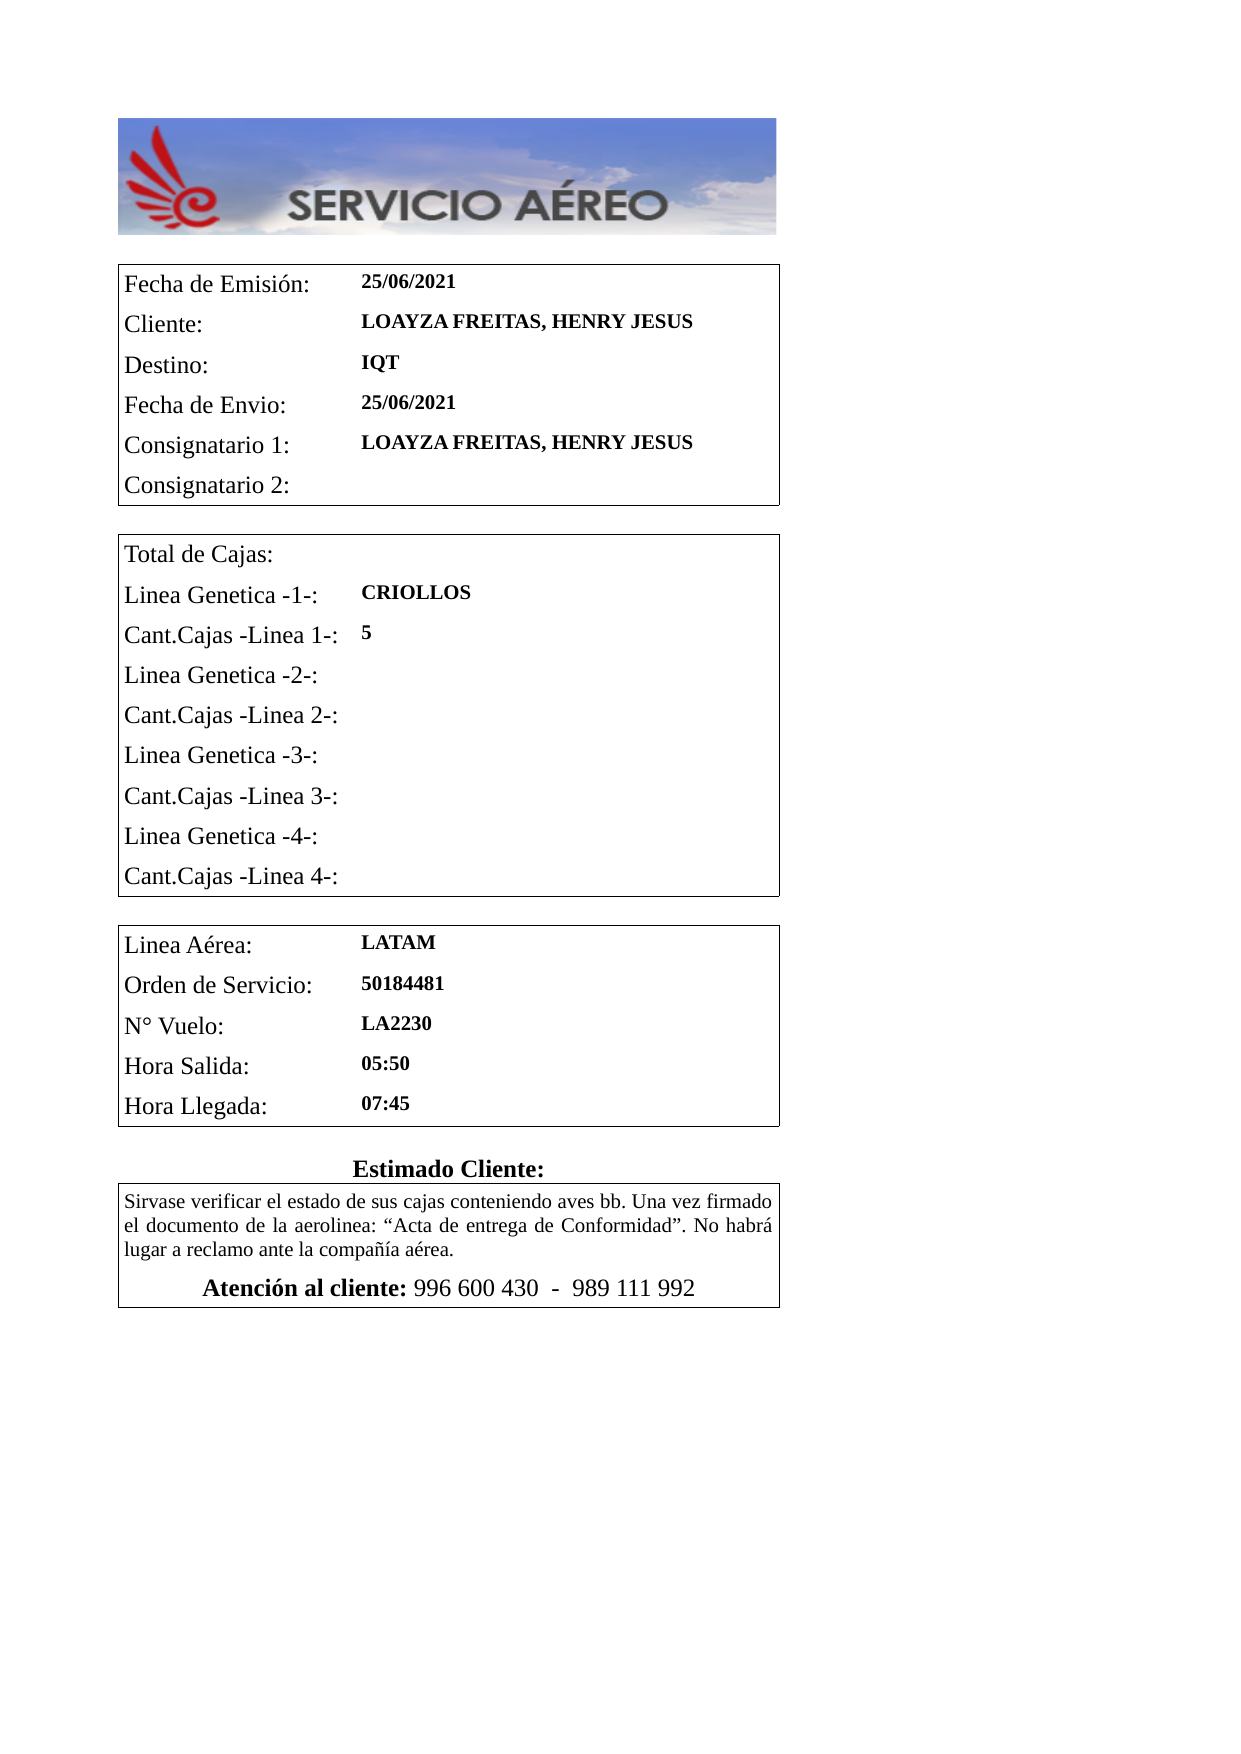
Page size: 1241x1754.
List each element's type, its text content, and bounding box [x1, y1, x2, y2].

table_cell Cliente: [119, 304, 356, 344]
table_cell Fecha de Envio: [119, 384, 356, 424]
table_cell Hora Llegada: [119, 1085, 356, 1126]
table_cell N° Vuelo: [119, 1005, 356, 1045]
table_cell [356, 855, 779, 896]
table_header Fecha de Emisión: [119, 265, 356, 304]
table_cell 5 [356, 614, 779, 654]
table_cell [356, 695, 779, 735]
table_cell Linea Genetica -1-: [119, 574, 356, 614]
table_cell 25/06/2021 [356, 384, 779, 424]
table_cell IQT [356, 344, 779, 384]
table_cell Cant.Cajas -Linea 2-: [119, 695, 356, 735]
table_cell [356, 465, 779, 505]
table_cell LA2230 [356, 1005, 779, 1045]
table_cell Estimado Cliente: [118, 1127, 779, 1183]
table_cell Linea Genetica -4-: [119, 815, 356, 855]
table_cell LATAM [356, 926, 779, 965]
table_cell [356, 897, 779, 924]
table_cell Total de Cajas: [119, 535, 356, 574]
table_header 25/06/2021 [356, 265, 779, 304]
table_cell Sirvase verificar el estado de sus cajas conteniendo aves bb. Una vez firmado el documento de la aerolinea: “Acta de entrega de Conformidad”. No habrá lugar a reclamo ante la compañía aérea. [119, 1184, 779, 1267]
table_cell [356, 815, 779, 855]
table_cell CRIOLLOS [356, 574, 779, 614]
table_cell Hora Salida: [119, 1045, 356, 1085]
table_cell 50184481 [356, 965, 779, 1005]
table_cell Consignatario 2: [119, 465, 356, 505]
table_cell [356, 654, 779, 694]
table_cell Consignatario 1: [119, 424, 356, 464]
table_cell 05:50 [356, 1045, 779, 1085]
table_cell [356, 506, 779, 534]
table_cell [118, 897, 356, 924]
table_cell 07:45 [356, 1085, 779, 1126]
table_cell Linea Genetica -3-: [119, 735, 356, 775]
table_cell Linea Genetica -2-: [119, 654, 356, 694]
table_cell Cant.Cajas -Linea 3-: [119, 775, 356, 815]
table_cell Cant.Cajas -Linea 4-: [119, 855, 356, 896]
table_cell Atención al cliente: 996 600 430 - 989 111 992 [119, 1267, 779, 1307]
table_cell [356, 735, 779, 775]
table_cell [118, 506, 356, 534]
table_cell LOAYZA FREITAS, HENRY JESUS [356, 424, 779, 464]
table_cell LOAYZA FREITAS, HENRY JESUS [356, 304, 779, 344]
picture [118, 118, 777, 235]
table_cell Cant.Cajas -Linea 1-: [119, 614, 356, 654]
table_cell [356, 535, 779, 574]
table_cell Destino: [119, 344, 356, 384]
table_cell Linea Aérea: [119, 926, 356, 965]
table_cell [356, 775, 779, 815]
table_cell Orden de Servicio: [119, 965, 356, 1005]
